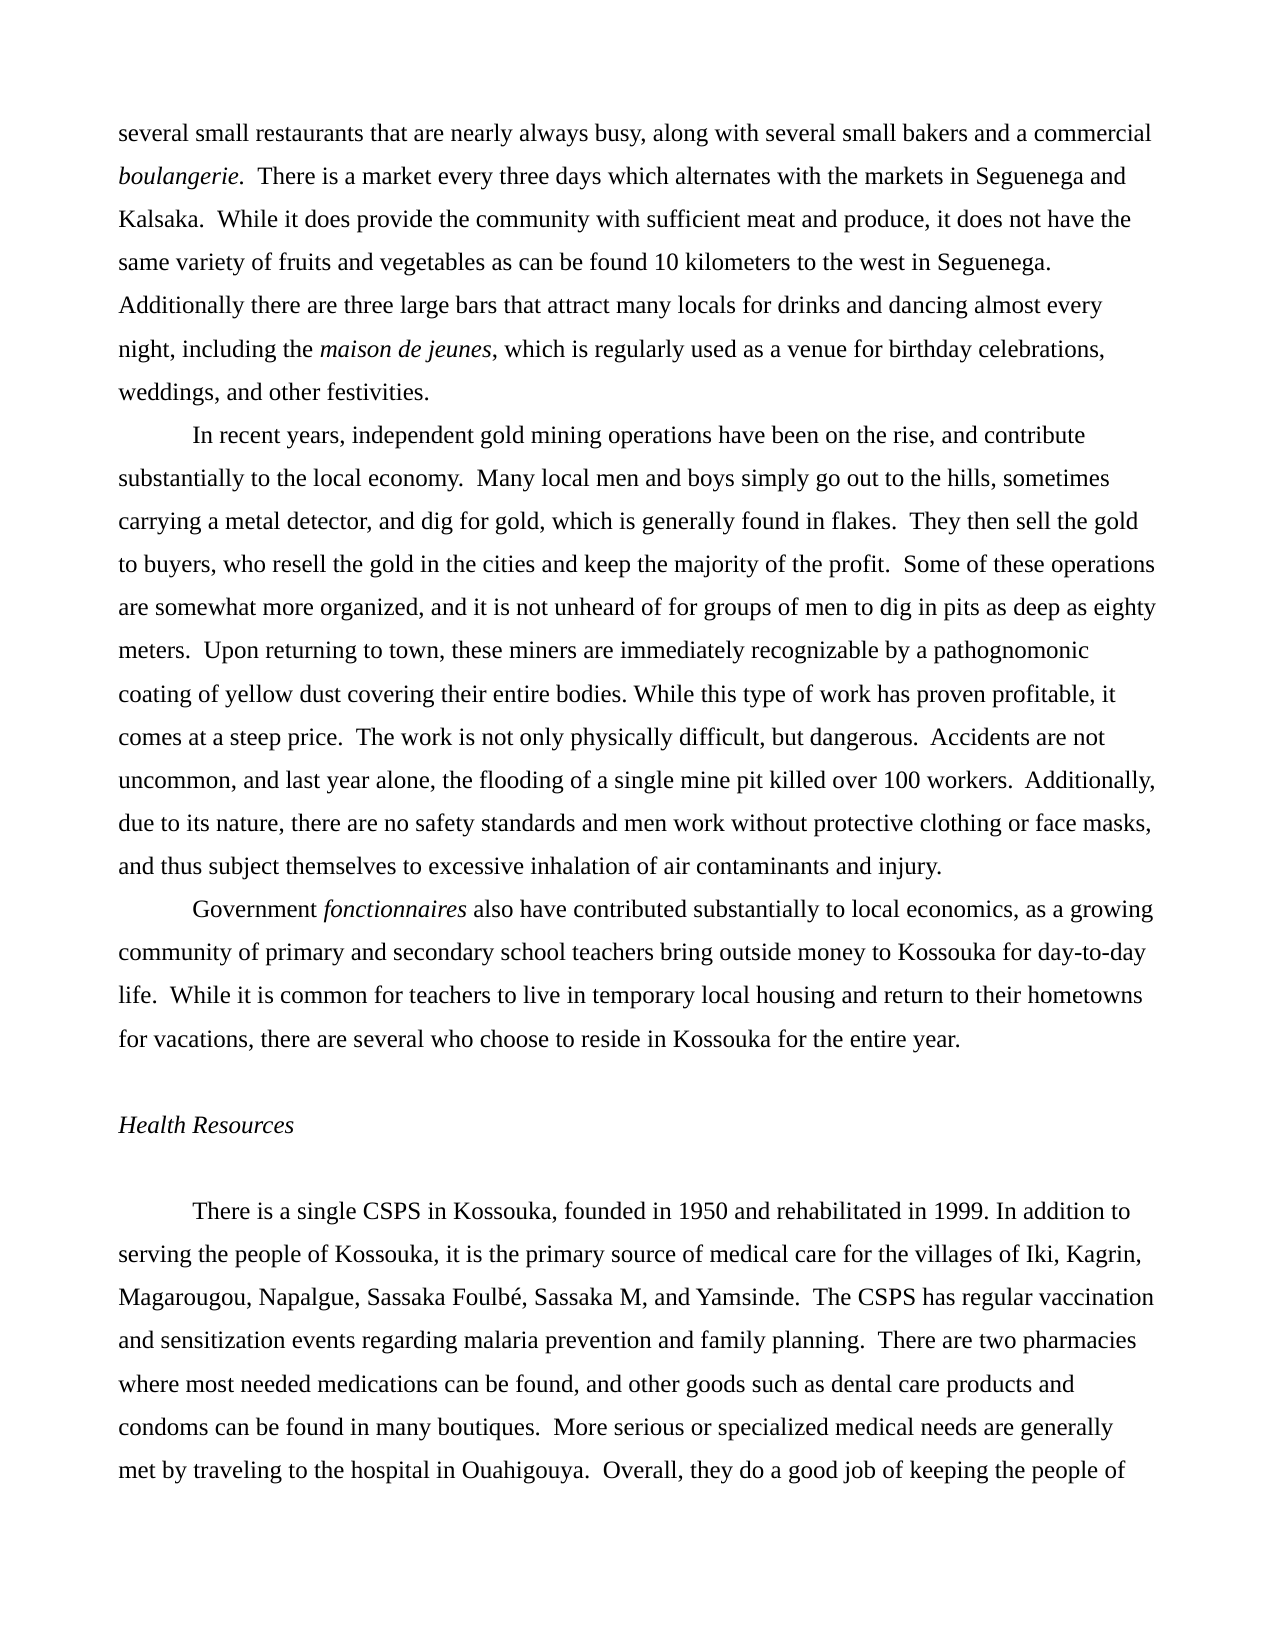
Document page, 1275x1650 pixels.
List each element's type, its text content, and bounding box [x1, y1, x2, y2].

text Health Resources [118, 1110, 1157, 1139]
text There is a single CSPS in Kossouka, founded in 1950 and rehabilitated in 1999. In addition to serving the people of Kossouka, it is the primary source of medical care for the villages of Iki, Kagrin, Magarougou, Napalgue, Sassaka Foulbé, Sassaka M, and Yamsinde. The CSPS has regular vaccination and sensitization events regarding malaria prevention and family planning. There are two pharmacies where most needed medications can be found, and other goods such as dental care products and condoms can be found in many boutiques. More serious or specialized medical needs are generally met by traveling to the hospital in Ouahigouya. Overall, they do a good job of keeping the people of [118, 1196, 1157, 1484]
text In recent years, independent gold mining operations have been on the rise, and contribute substantially to the local economy. Many local men and boys simply go out to the hills, sometimes carrying a metal detector, and dig for gold, which is generally found in flakes. They then sell the gold to buyers, who resell the gold in the cities and keep the majority of the profit. Some of these operations are somewhat more organized, and it is not unheard of for groups of men to dig in pits as deep as eighty meters. Upon returning to town, these miners are immediately recognizable by a pathognomonic coating of yellow dust covering their entire bodies. While this type of work has proven profitable, it comes at a steep price. The work is not only physically difficult, but dangerous. Accidents are not uncommon, and last year alone, the flooding of a single mine pit killed over 100 workers. Additionally, due to its nature, there are no safety standards and men work without protective clothing or face masks, and thus subject themselves to excessive inhalation of air contaminants and injury. [118, 420, 1157, 880]
text several small restaurants that are nearly always busy, along with several small bakers and a commercial boulangerie. There is a market every three days which alternates with the markets in Seguenega and Kalsaka. While it does provide the community with sufficient meat and produce, it does not have the same variety of fruits and vegetables as can be found 10 kilometers to the west in Seguenega. Additionally there are three large bars that attract many locals for drinks and dancing almost every night, including the maison de jeunes, which is regularly used as a venue for birthday celebrations, weddings, and other festivities. [118, 118, 1157, 406]
text Government fonctionnaires also have contributed substantially to local economics, as a growing community of primary and secondary school teachers bring outside money to Kossouka for day-to-day life. While it is common for teachers to live in temporary local housing and return to their hometowns for vacations, there are several who choose to reside in Kossouka for the entire year. [118, 894, 1157, 1052]
